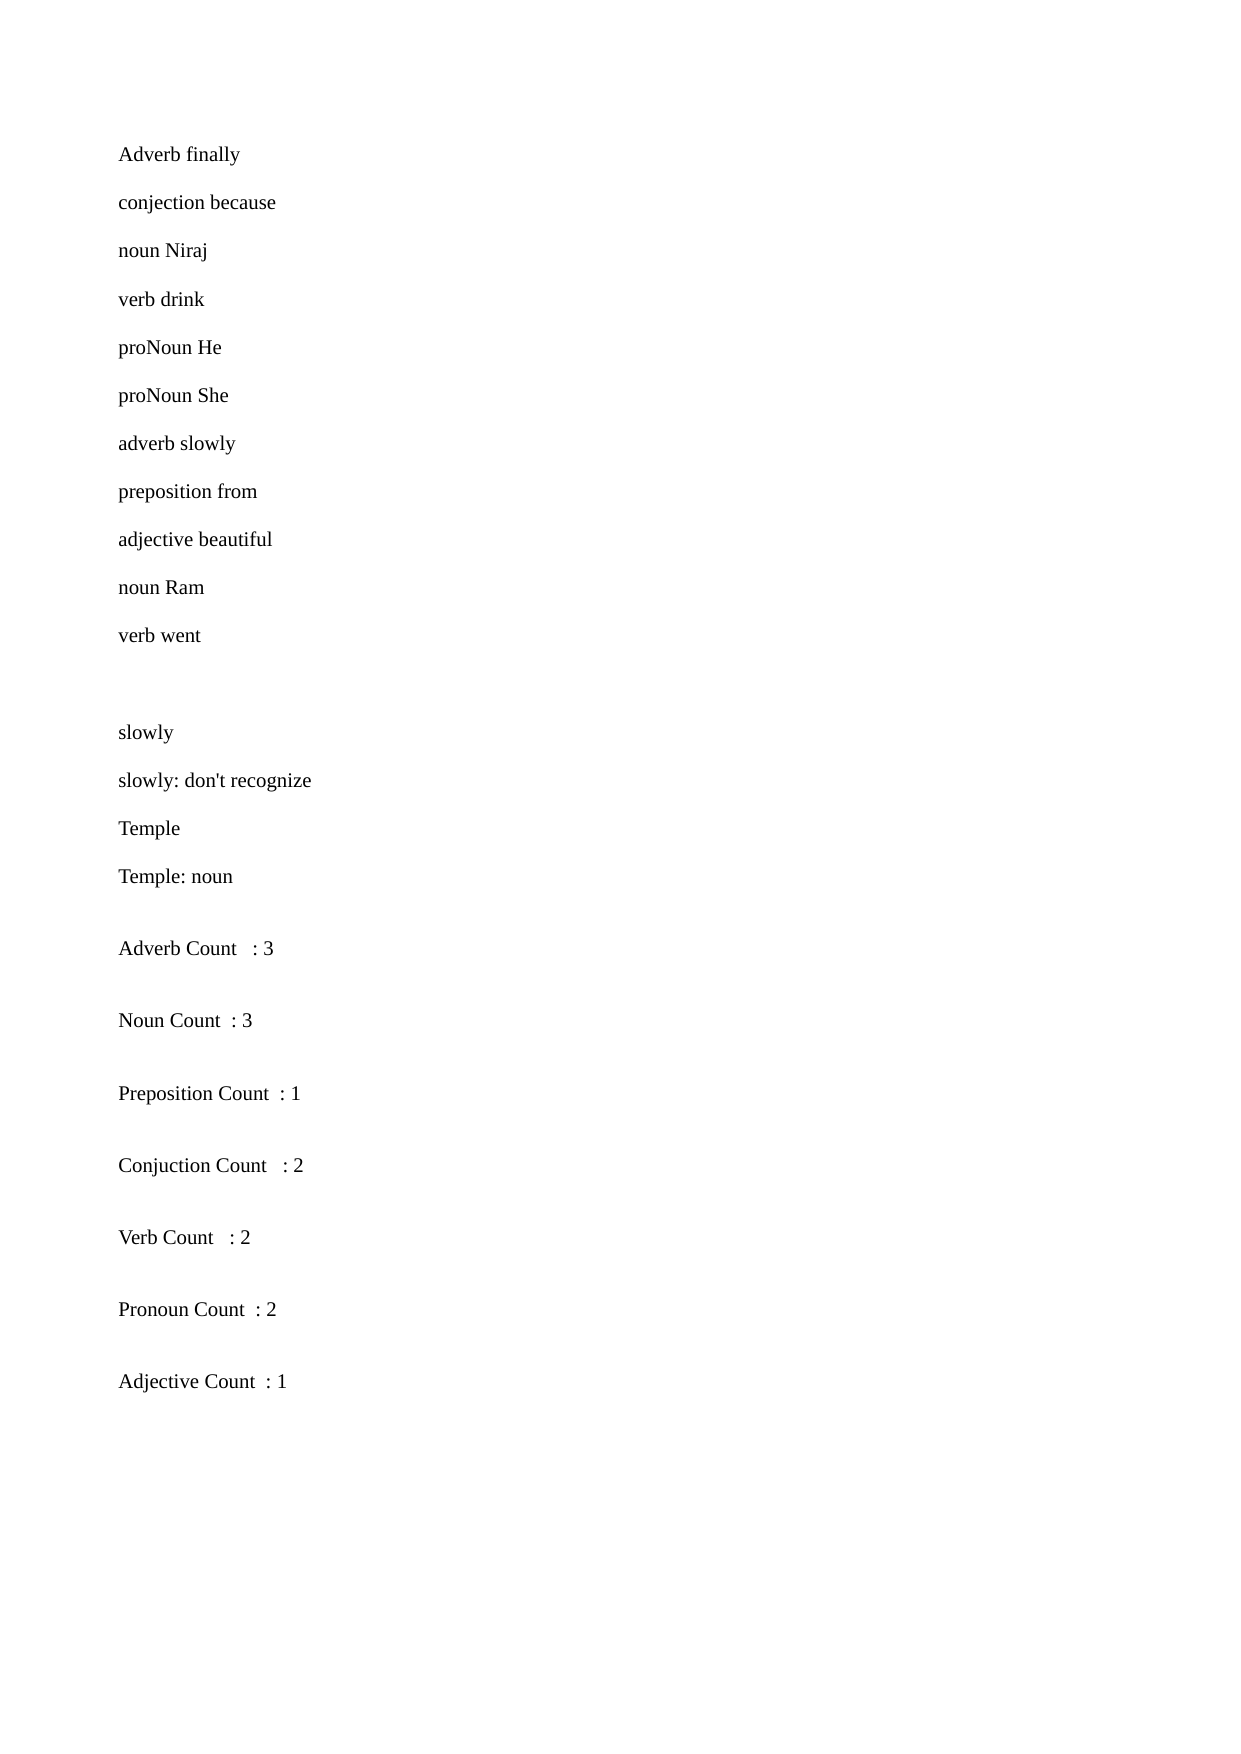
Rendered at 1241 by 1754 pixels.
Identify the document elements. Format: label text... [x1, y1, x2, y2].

text Temple [118, 816, 1122, 840]
text preposition from [118, 479, 1122, 503]
text verb drink [118, 287, 1122, 311]
text Adverb finally [118, 142, 1122, 166]
text Temple: noun [118, 864, 1122, 888]
text verb went [118, 623, 1122, 647]
text conjection because [118, 190, 1122, 214]
text Conjuction Count : 2 [118, 1153, 1122, 1177]
text slowly: don't recognize [118, 768, 1122, 792]
text Verb Count : 2 [118, 1225, 1122, 1249]
text noun Niraj [118, 238, 1122, 262]
text Adverb Count : 3 [118, 936, 1122, 960]
text Preposition Count : 1 [118, 1081, 1122, 1105]
text slowly [118, 720, 1122, 744]
text Adjective Count : 1 [118, 1369, 1122, 1393]
text adverb slowly [118, 431, 1122, 455]
text adjective beautiful [118, 527, 1122, 551]
text proNoun He [118, 335, 1122, 359]
text proNoun She [118, 383, 1122, 407]
text Noun Count : 3 [118, 1008, 1122, 1032]
text noun Ram [118, 575, 1122, 599]
text Pronoun Count : 2 [118, 1297, 1122, 1321]
